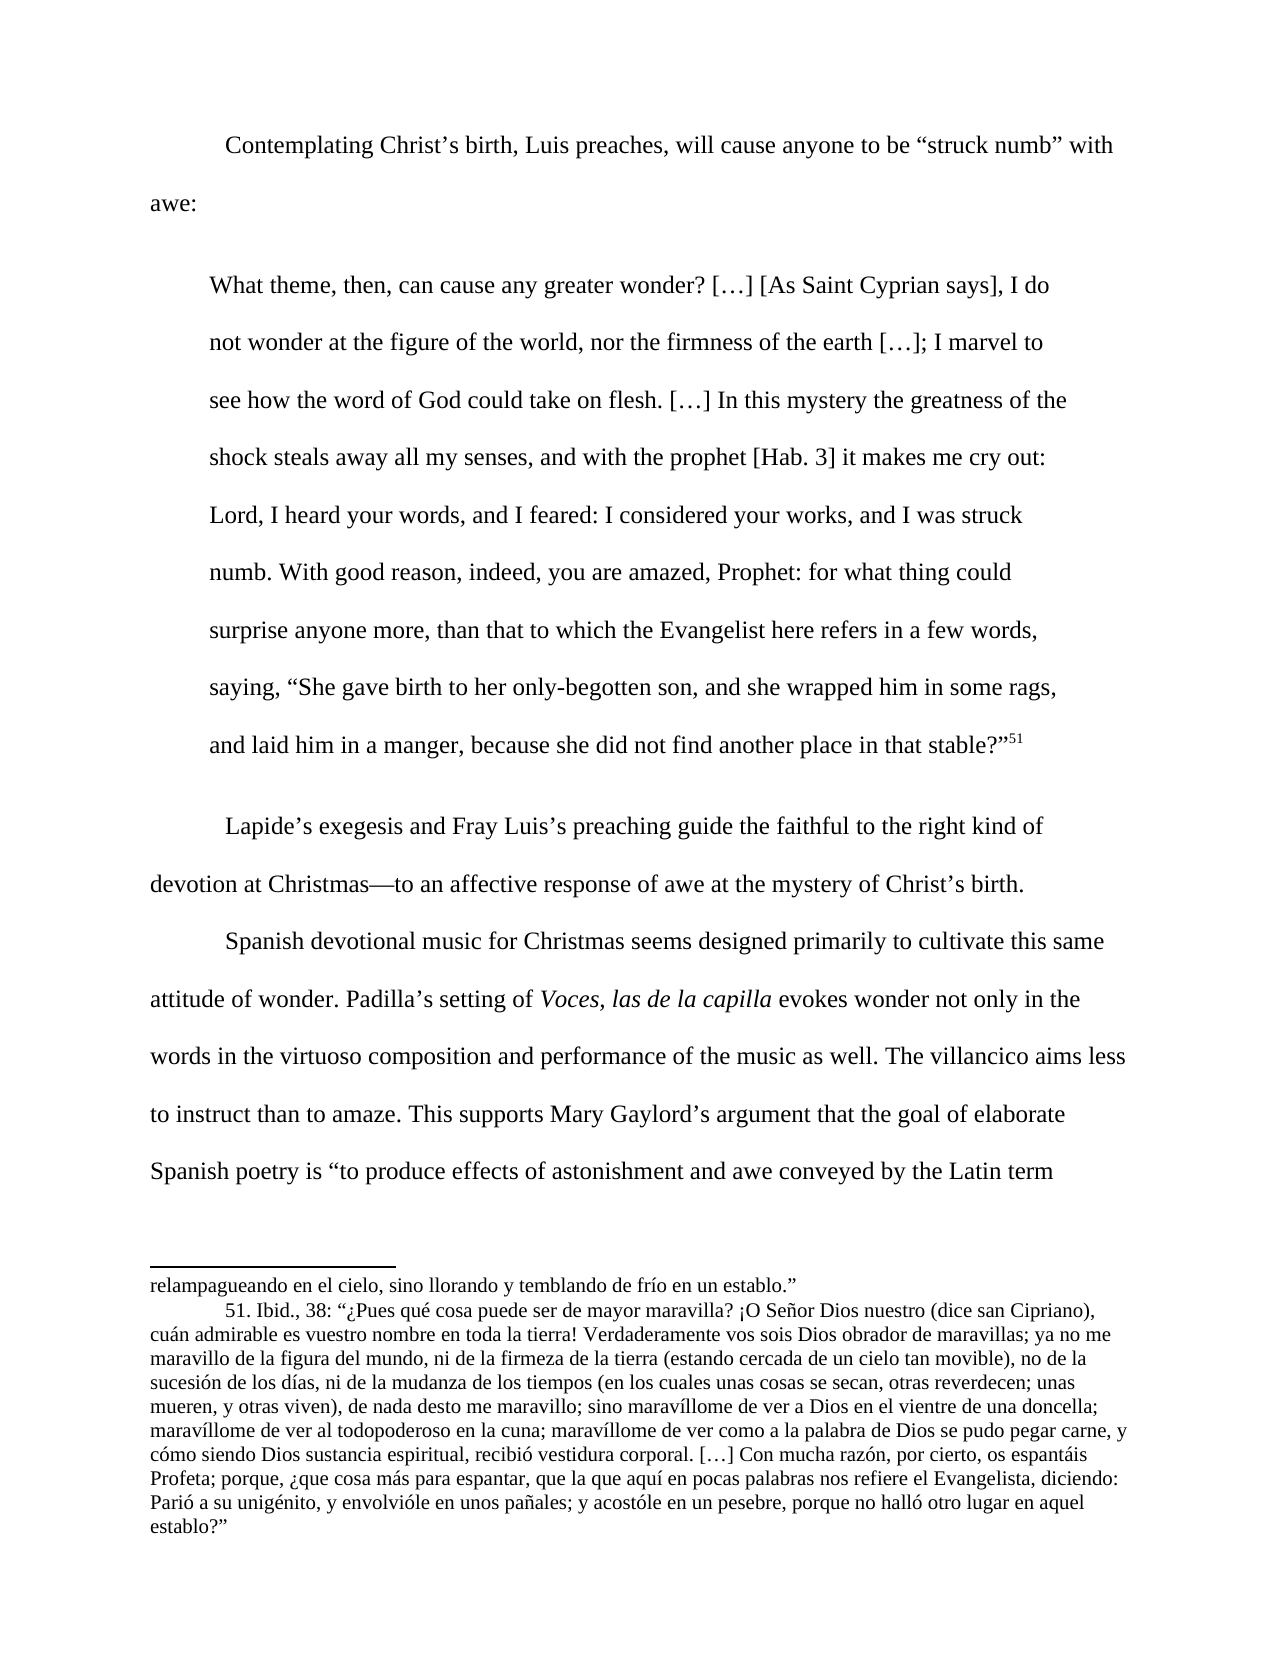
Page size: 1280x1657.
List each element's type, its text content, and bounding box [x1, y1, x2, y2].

text relampagueando en el cielo, sino llorando y temblando de frío en un establo.” [150, 1273, 1130, 1297]
text Lapide’s exegesis and Fray Luis’s preaching guide the faithful to the right kind of devotion at Christmas—to an affective response of awe at the mystery of Christ’s birth. [150, 811, 1130, 898]
text Contemplating Christ’s birth, Luis preaches, will cause anyone to be “struck numb” with awe: [150, 131, 1130, 217]
text What theme, then, can cause any greater wonder? […] [As Saint Cyprian says], I do not wonder at the figure of the world, nor the firmness of the earth […]; I marvel to see how the word of God could take on flesh. […] In this mystery the greatness of the shock steals away all my senses, and with the prophet [Hab. 3] it makes me cry out: Lord, I heard your words, and I feared: I considered your works, and I was struck numb. With good reason, indeed, you are amazed, Prophet: for what thing could surprise anyone more, than that to which the Evangelist here refers in a few words, saying, “She gave birth to her only-begotten son, and she wrapped him in some rags, and laid him in a manger, because she did not find another place in that stable?” [209, 270, 1071, 758]
text Ibid., 38: “¿Pues qué cosa puede ser de mayor maravilla? ¡O Señor Dios nuestro (dice san Cipriano), cuán admirable es vuestro nombre en toda la tierra! Verdaderamente vos sois Dios obrador de maravillas; ya no me maravillo de la figura del mundo, ni de la firmeza de la tierra (estando cercada de un cielo tan movible), no de la sucesión de los días, ni de la mudanza de los tiempos (en los cuales unas cosas se secan, otras reverdecen; unas mueren, y otras viven), de nada desto me maravillo; sino maravíllome de ver a Dios en el vientre de una doncella; maravíllome de ver al todopoderoso en la cuna; maravíllome de ver como a la palabra de Dios se pudo pegar carne, y cómo siendo Dios sustancia espiritual, recibió vestidura corporal. […] Con mucha razón, por cierto, os espantáis Profeta; porque, ¿que cosa más para espantar, que la que aquí en pocas palabras nos refiere el Evangelista, diciendo: Parió a su unigénito, y envolvióle en unos pañales; y acostóle en un pesebre, porque no halló otro lugar en aquel establo?” [150, 1297, 1130, 1538]
text Spanish devotional music for Christmas seems designed primarily to cultivate this same attitude of wonder. Padilla’s setting of Voces, las de la capilla evokes wonder not only in the words in the virtuoso composition and performance of the music as well. The villancico aims less to instruct than to amaze. This supports Mary Gaylord’s argument that the goal of elaborate Spanish poetry is “to produce effects of astonishment and awe conveyed by the Latin term admiratio.” Indeed, Padilla’s piece specifically asks listeners to imagine a song that is “as much to hear as to admire [admirar],/ as much to admire as to hear.” [150, 926, 1130, 1185]
